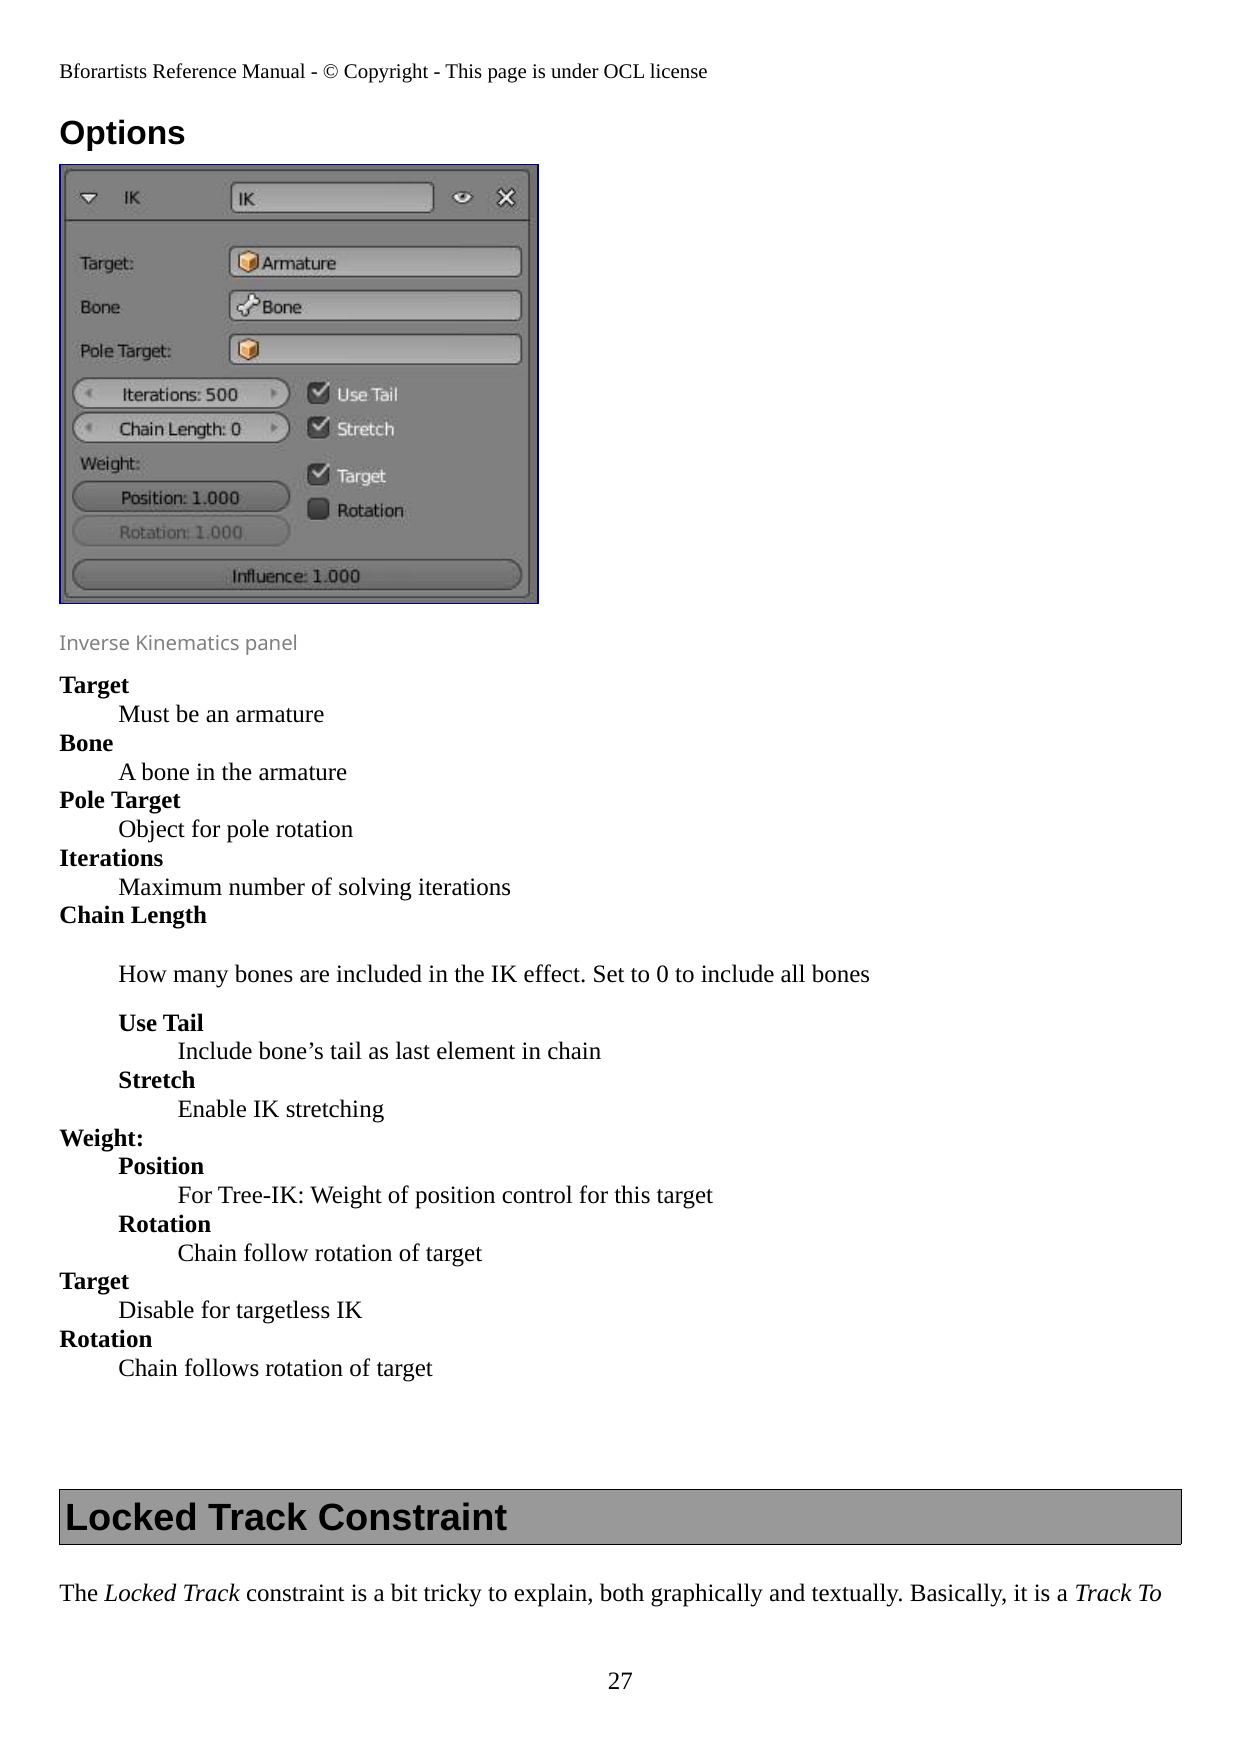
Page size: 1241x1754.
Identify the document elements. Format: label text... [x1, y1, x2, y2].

list Object for pole rotation [118, 814, 1181, 843]
subtitle Stretch [118, 1065, 1181, 1094]
subtitle Weight: [59, 1123, 1181, 1151]
subtitle Bone [59, 728, 1181, 757]
subtitle Use Tail [118, 1008, 1181, 1036]
text The Locked Track constraint is a bit tricky to explain, both graphically and textually. Basically, it is a Track To [59, 1578, 1181, 1607]
list Must be an armature [118, 699, 1181, 728]
subtitle Position [118, 1151, 1181, 1180]
subtitle Iterations [59, 843, 1181, 872]
subtitle Rotation [59, 1324, 1181, 1353]
list For Tree-IK: Weight of position control for this target [177, 1180, 1181, 1209]
table_header Locked Track Constraint [60, 1490, 1181, 1544]
list Maximum number of solving iterations [118, 872, 1181, 900]
subtitle Chain Length [59, 900, 1181, 929]
subtitle Target [59, 1266, 1181, 1295]
list Chain follows rotation of target [118, 1353, 1181, 1381]
list Chain follow rotation of target [177, 1238, 1181, 1266]
subtitle Target [59, 670, 1181, 699]
text How many bones are included in the IK effect. Set to 0 to include all bones [118, 959, 1181, 987]
list A bone in the armature [118, 757, 1181, 785]
subtitle Options [59, 113, 1181, 151]
picture [61, 165, 537, 603]
list Include bone’s tail as last element in chain [177, 1036, 1181, 1065]
subtitle Pole Target [59, 785, 1181, 814]
list Enable IK stretching [177, 1094, 1181, 1123]
list Disable for targetless IK [118, 1295, 1181, 1324]
subtitle Rotation [118, 1209, 1181, 1238]
text Inverse Kinematics panel [59, 624, 1181, 656]
